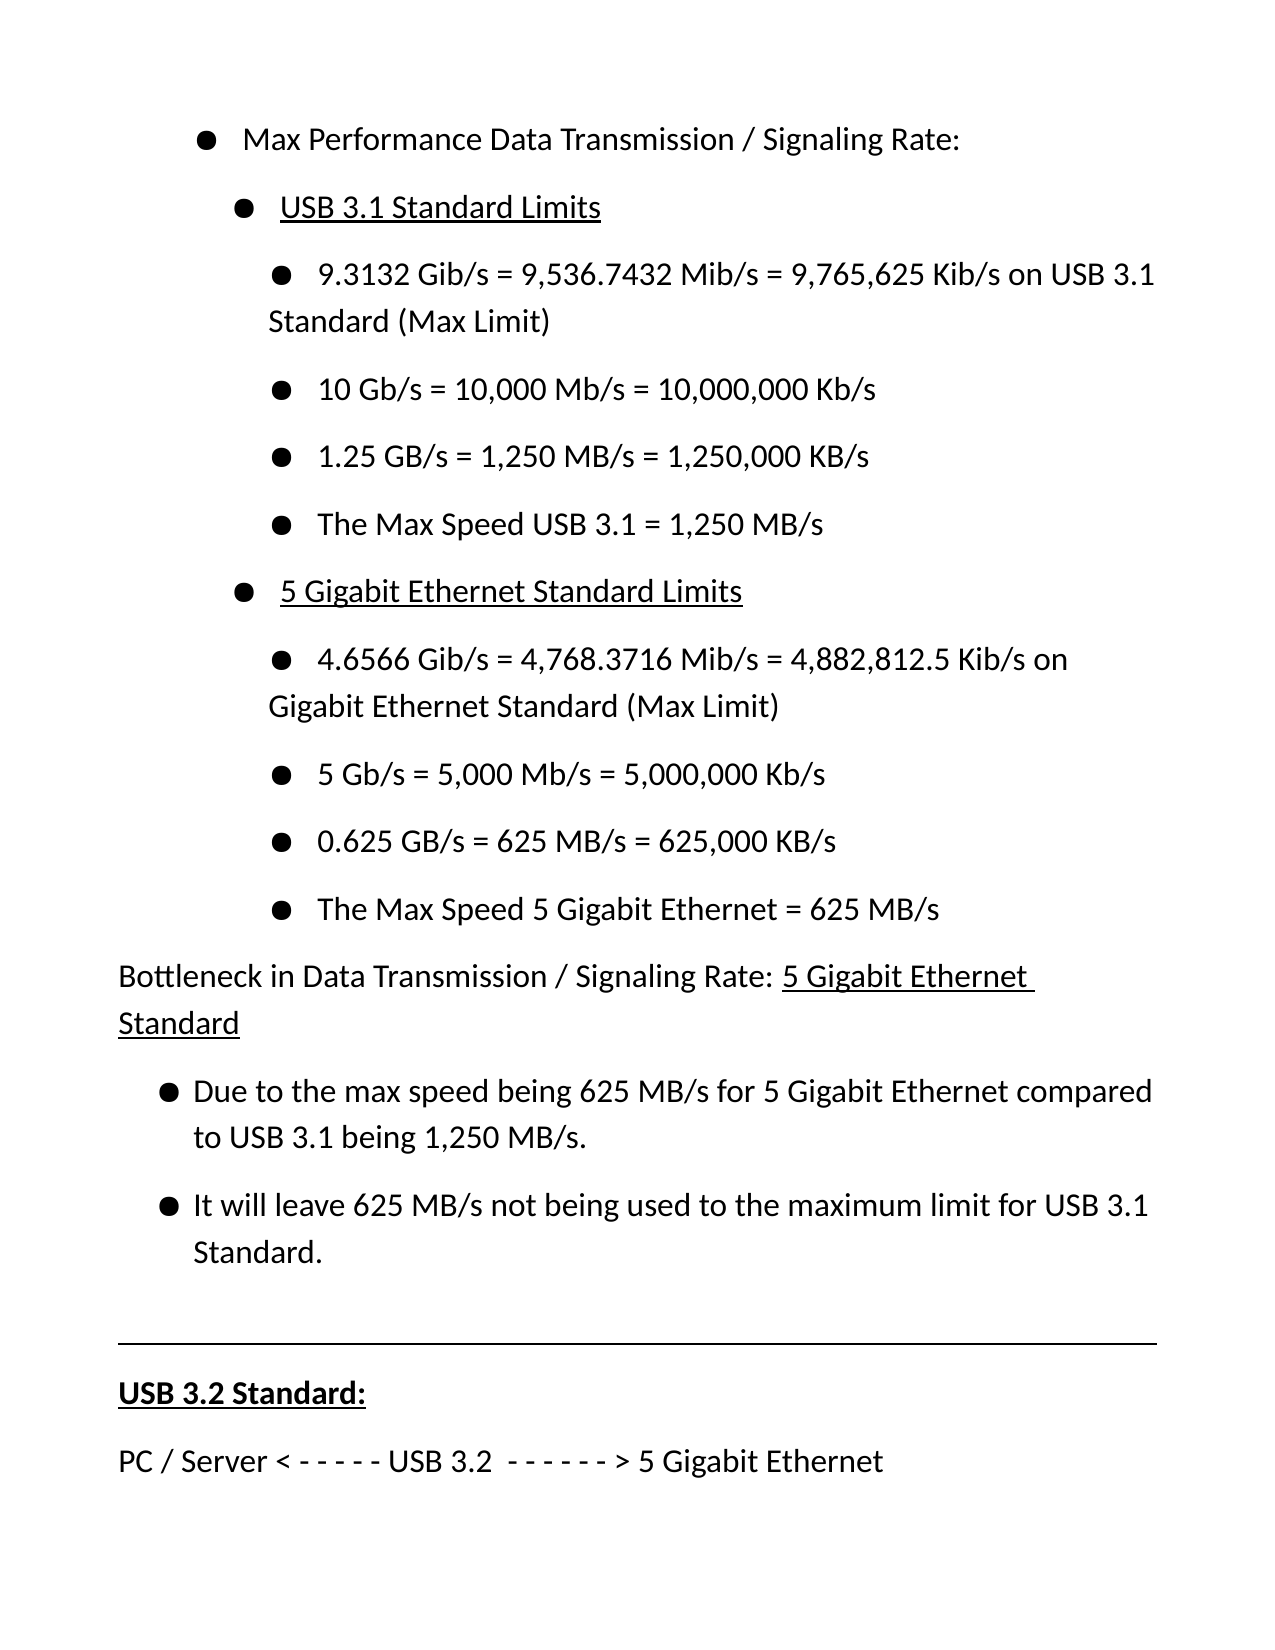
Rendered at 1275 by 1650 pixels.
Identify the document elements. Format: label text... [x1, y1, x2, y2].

list 9.3132 Gib/s = 9,536.7432 Mib/s = 9,765,625 Kib/s on USB 3.1 Standard (Max Limit) [268, 253, 1157, 341]
list The Max Speed 5 Gigabit Ethernet = 625 MB/s [268, 888, 1157, 928]
list 1.25 GB/s = 1,250 MB/s = 1,250,000 KB/s [268, 435, 1157, 476]
list Due to the max speed being 625 MB/s for 5 Gigabit Ethernet compared to USB 3.1 being 1,250 MB/s. [156, 1070, 1157, 1157]
list 5 Gigabit Ethernet Standard Limits [231, 571, 1157, 611]
list Max Performance Data Transmission / Signaling Rate: [193, 118, 1157, 159]
list 5 Gb/s = 5,000 Mb/s = 5,000,000 Kb/s [268, 752, 1157, 793]
text PC / Server < - - - - - USB 3.2 - - - - - - > 5 Gigabit Ethernet [118, 1440, 1157, 1481]
list USB 3.1 Standard Limits [231, 186, 1157, 226]
list 4.6566 Gib/s = 4,768.3716 Mib/s = 4,882,812.5 Kib/s on Gigabit Ethernet Standard (Max Limit) [268, 638, 1157, 726]
list The Max Speed USB 3.1 = 1,250 MB/s [268, 503, 1157, 544]
text Bottleneck in Data Transmission / Signaling Rate: 5 Gigabit Ethernet Standard [118, 955, 1157, 1043]
list It will leave 625 MB/s not being used to the maximum limit for USB 3.1 Standard. [156, 1184, 1157, 1272]
list 10 Gb/s = 10,000 Mb/s = 10,000,000 Kb/s [268, 368, 1157, 408]
list 0.625 GB/s = 625 MB/s = 625,000 KB/s [268, 820, 1157, 861]
text USB 3.2 Standard: [118, 1372, 1157, 1413]
